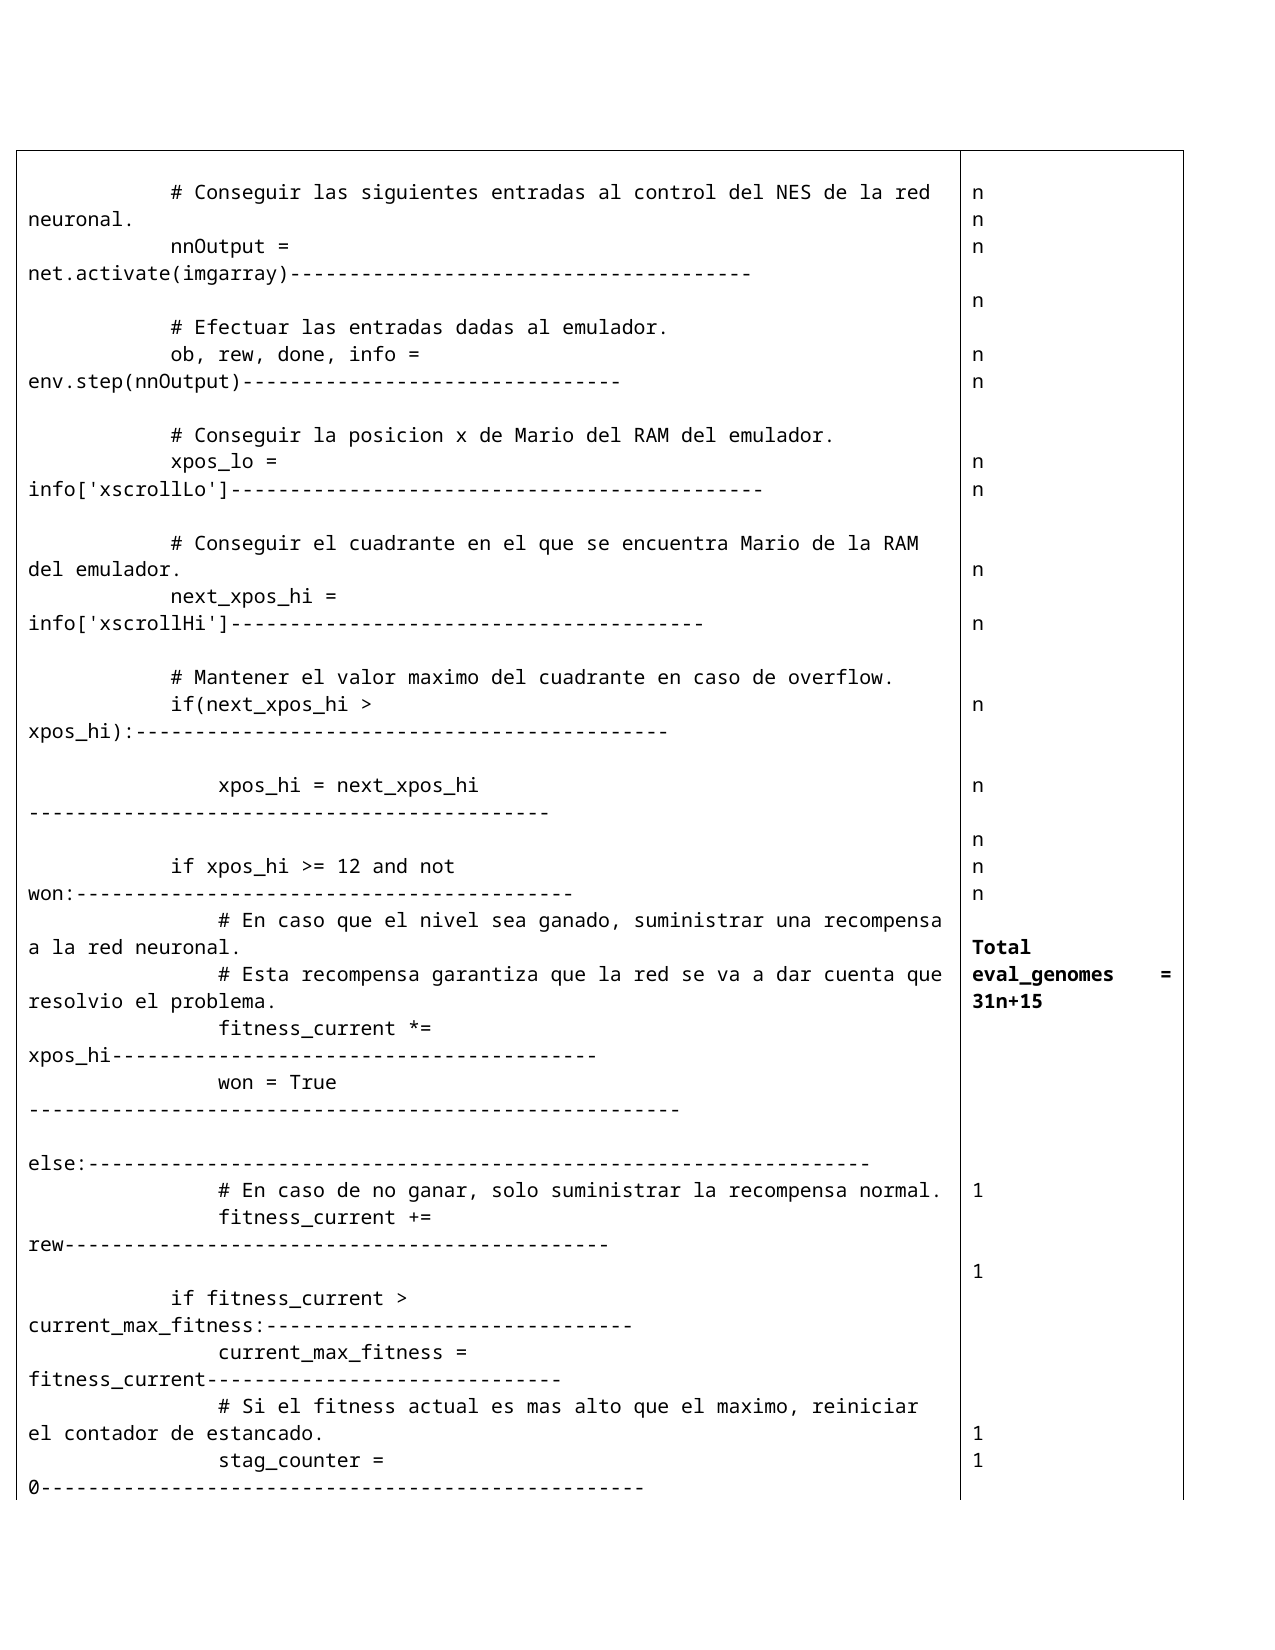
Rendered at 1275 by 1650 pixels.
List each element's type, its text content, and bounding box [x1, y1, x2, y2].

table_cell # Conseguir las siguientes entradas al control del NES de la red neuronal. nnOutput = net.activate(imgarray)--------------------------------------- # Efectuar las entradas dadas al emulador. ob, rew, done, info = env.step(nnOutput)-------------------------------- # Conseguir la posicion x de Mario del RAM del emulador. xpos_lo = info['xscrollLo']--------------------------------------------- # Conseguir el cuadrante en el que se encuentra Mario de la RAM del emulador. next_xpos_hi = info['xscrollHi']---------------------------------------- # Mantener el valor maximo del cuadrante en caso de overflow. if(next_xpos_hi > xpos_hi):--------------------------------------------- xpos_hi = next_xpos_hi -------------------------------------------- if xpos_hi >= 12 and not won:------------------------------------------ # En caso que el nivel sea ganado, suministrar una recompensa a la red neuronal. # Esta recompensa garantiza que la red se va a dar cuenta que resolvio el problema. fitness_current *= xpos_hi----------------------------------------- won = True ------------------------------------------------------- else:------------------------------------------------------------------ # En caso de no ganar, solo suministrar la recompensa normal. fitness_current += rew---------------------------------------------- if fitness_current > current_max_fitness:------------------------------- current_max_fitness = fitness_current------------------------------ # Si el fitness actual es mas alto que el maximo, reiniciar el contador de estancado. stag_counter = 0--------------------------------------------------- [17, 151, 960, 1500]
table_cell n n n n n n n n n n n n n n n Total eval_genomes = 31n+15 1 1 1 1 [961, 151, 1183, 1500]
